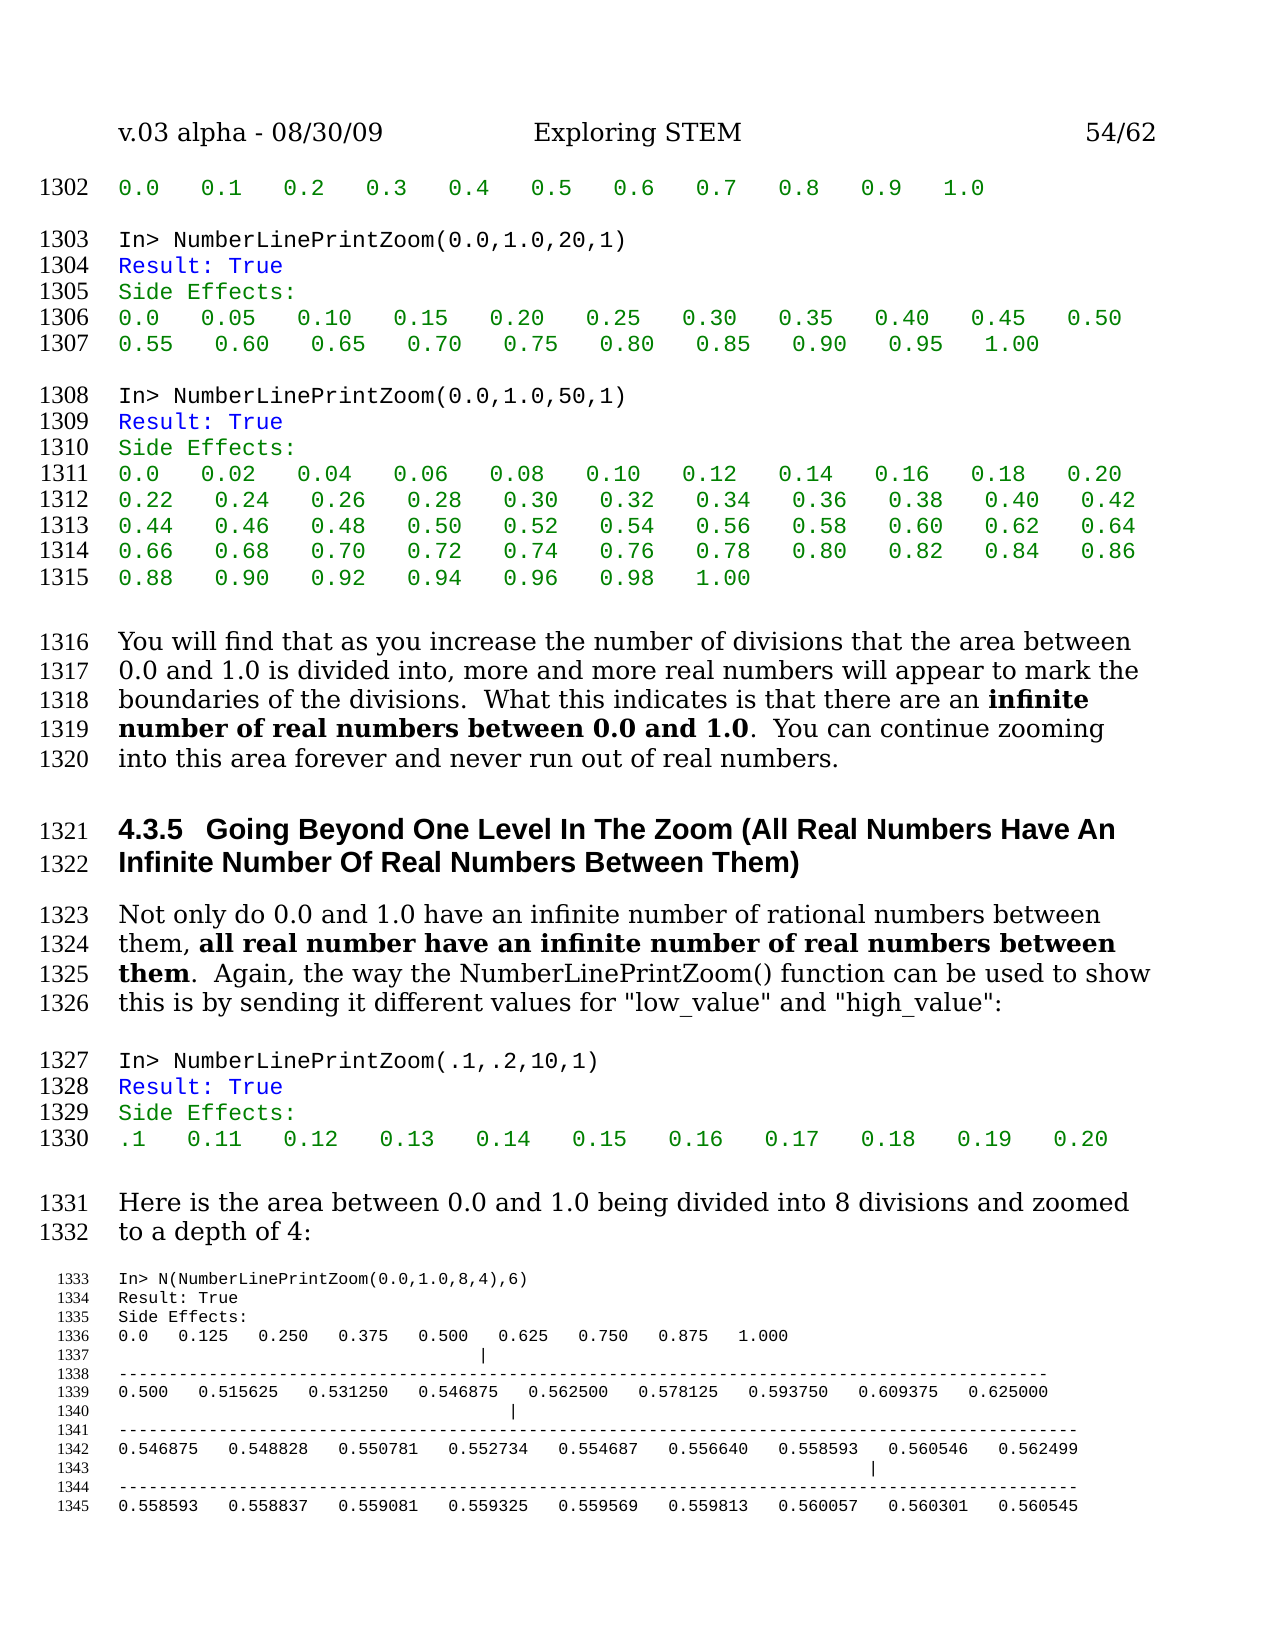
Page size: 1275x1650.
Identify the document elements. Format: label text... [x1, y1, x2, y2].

text Result: True [118, 1075, 1157, 1101]
text Side Effects: [118, 281, 1157, 306]
text 0.0 0.1 0.2 0.3 0.4 0.5 0.6 0.7 0.8 0.9 1.0 [118, 177, 1157, 203]
text In> NumberLinePrintZoom(0.0,1.0,20,1) [118, 229, 1157, 254]
text In> NumberLinePrintZoom(.1,.2,10,1) [118, 1049, 1157, 1075]
text Result: True [118, 254, 1157, 281]
subtitle Going Beyond One Level In The Zoom (All Real Numbers Have An Infinite Number Of Real Numbers Between Them) [118, 812, 1157, 879]
text In> N(NumberLinePrintZoom(0.0,1.0,8,4),6) [118, 1271, 1157, 1290]
text 0.0 0.125 0.250 0.375 0.500 0.625 0.750 0.875 1.000 [118, 1327, 1157, 1346]
text In> NumberLinePrintZoom(0.0,1.0,50,1) [118, 384, 1157, 410]
text 0.500 0.515625 0.531250 0.546875 0.562500 0.578125 0.593750 0.609375 0.625000 [118, 1384, 1157, 1403]
text Side Effects: [118, 436, 1157, 462]
text | [118, 1459, 1157, 1478]
text Side Effects: [118, 1101, 1157, 1127]
text 0.558593 0.558837 0.559081 0.559325 0.559569 0.559813 0.560057 0.560301 0.560545 [118, 1497, 1157, 1516]
text --------------------------------------------------------------------------------------------- [118, 1365, 1157, 1384]
text 0.0 0.05 0.10 0.15 0.20 0.25 0.30 0.35 0.40 0.45 0.50 0.55 0.60 0.65 0.70 0.75 0.80 0.85 0.90 0.95 1.00 [118, 306, 1157, 358]
text | [118, 1346, 1157, 1365]
text Here is the area between 0.0 and 1.0 being divided into 8 divisions and zoomed to a depth of 4: [118, 1188, 1157, 1246]
text .1 0.11 0.12 0.13 0.14 0.15 0.16 0.17 0.18 0.19 0.20 [118, 1127, 1157, 1153]
text Side Effects: [118, 1309, 1157, 1327]
text You will find that as you increase the number of divisions that the area between 0.0 and 1.0 is divided into, more and more real numbers will appear to mark the boundaries of the divisions. What this indicates is that there are an infinite number of real numbers between 0.0 and 1.0. You can continue zooming into this area forever and never run out of real numbers. [118, 627, 1157, 773]
text Not only do 0.0 and 1.0 have an infinite number of rational numbers between them, all real number have an infinite number of real numbers between them. Again, the way the NumberLinePrintZoom() function can be used to show this is by sending it different values for "low_value" and "high_value": [118, 900, 1157, 1017]
text Result: True [118, 410, 1157, 436]
text 0.0 0.02 0.04 0.06 0.08 0.10 0.12 0.14 0.16 0.18 0.20 0.22 0.24 0.26 0.28 0.30 0.32 0.34 0.36 0.38 0.40 0.42 0.44 0.46 0.48 0.50 0.52 0.54 0.56 0.58 0.60 0.62 0.64 0.66 0.68 0.70 0.72 0.74 0.76 0.78 0.80 0.82 0.84 0.86 0.88 0.90 0.92 0.94 0.96 0.98 1.00 [118, 462, 1157, 592]
text 0.546875 0.548828 0.550781 0.552734 0.554687 0.556640 0.558593 0.560546 0.562499 [118, 1441, 1157, 1459]
text | [118, 1403, 1157, 1422]
text ------------------------------------------------------------------------------------------------ [118, 1422, 1157, 1441]
text ------------------------------------------------------------------------------------------------ [118, 1478, 1157, 1497]
text Result: True [118, 1290, 1157, 1309]
